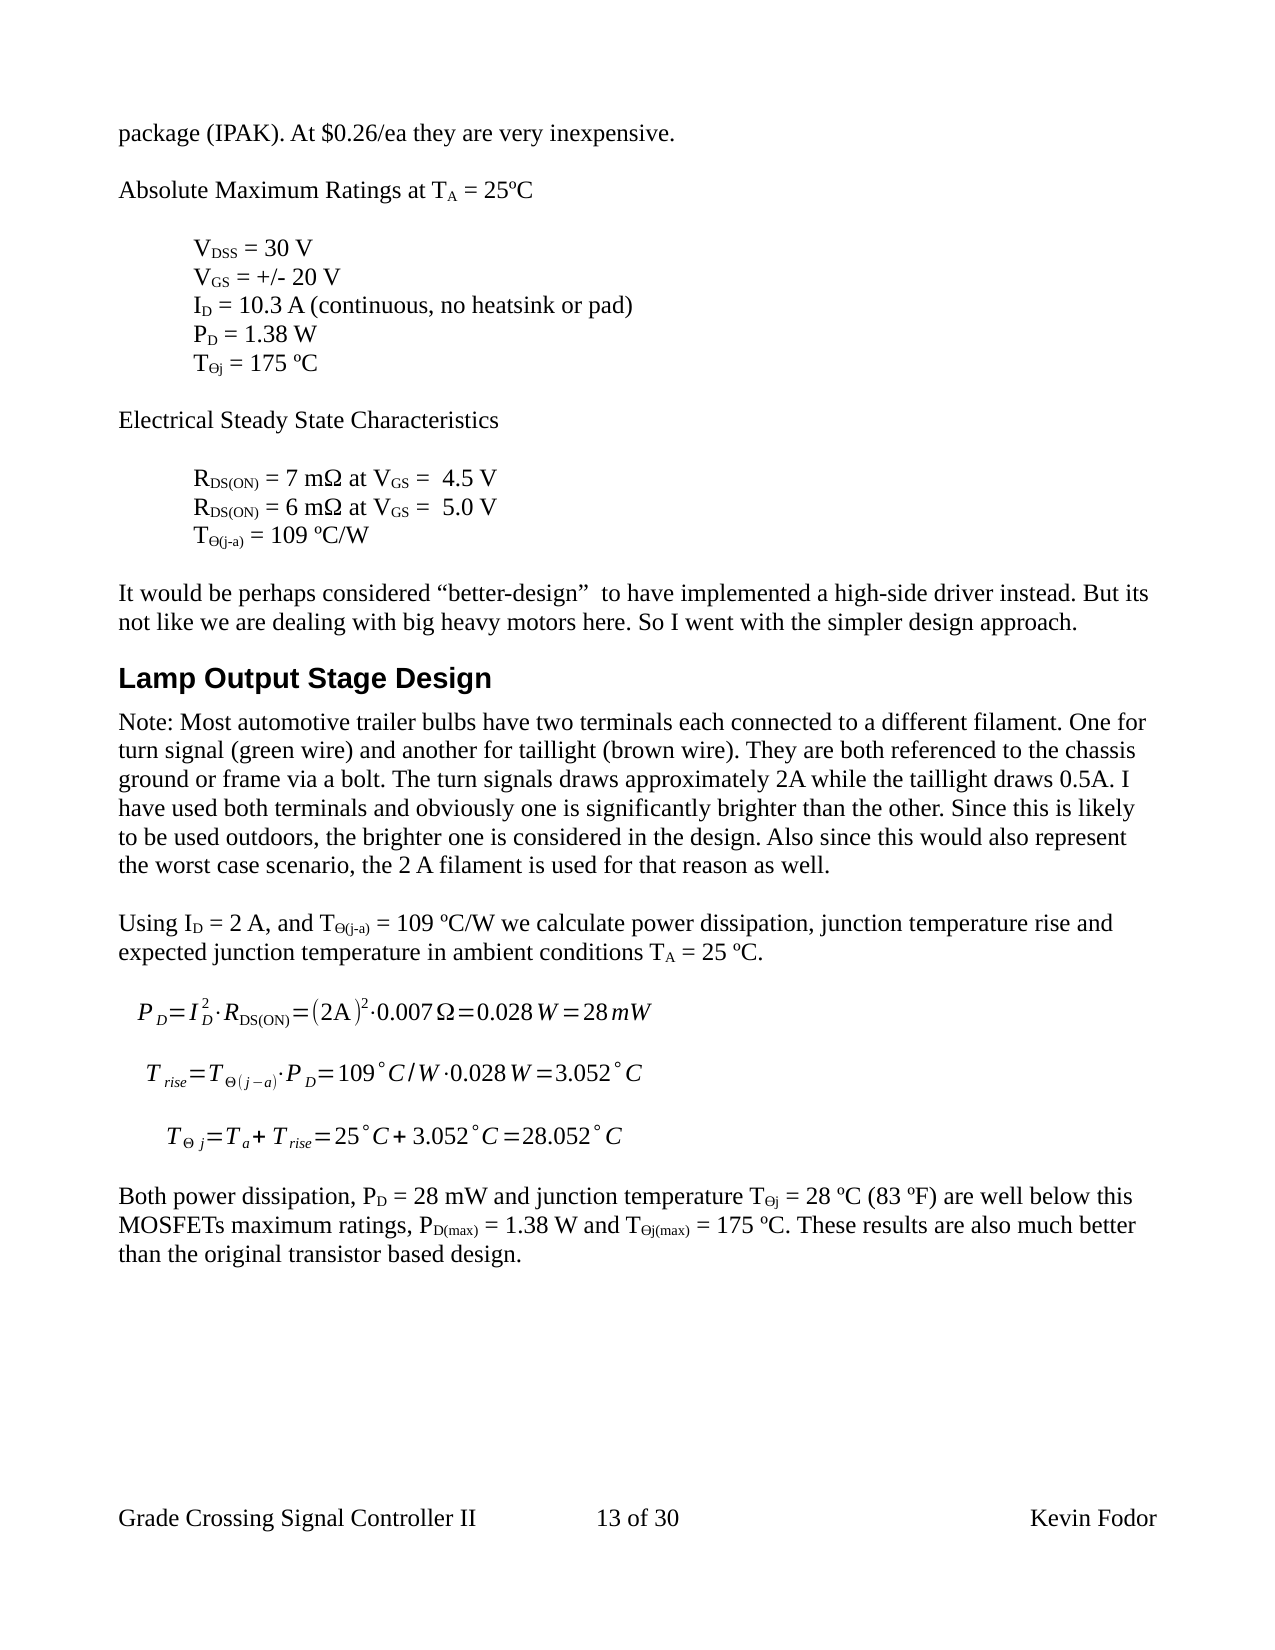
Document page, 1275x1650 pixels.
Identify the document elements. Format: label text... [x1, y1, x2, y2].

text VDSS = 30 V [193, 233, 1157, 262]
text TӨ(j-a) = 109 ºC/W [193, 521, 1157, 549]
text Electrical Steady State Characteristics [118, 406, 1157, 434]
text Using ID = 2 A, and TӨ(j-a) = 109 ºC/W we calculate power dissipation, junction temperature rise and expected junction temperature in ambient conditions TA = 25 ºC. [118, 908, 1157, 965]
text PD = 1.38 W [193, 319, 1157, 348]
text package (IPAK). At $0.26/ea they are very inexpensive. [118, 118, 1157, 147]
text VGS = +/- 20 V [193, 262, 1157, 291]
subtitle Lamp Output Stage Design [118, 661, 1157, 694]
text It would be perhaps considered “better-design” to have implemented a high-side driver instead. But its not like we are dealing with big heavy motors here. So I went with the simpler design approach. [118, 578, 1157, 636]
text RDS(ON) = 6 mΩ at VGS = 5.0 V [193, 492, 1157, 521]
text Note: Most automotive trailer bulbs have two terminals each connected to a different filament. One for turn signal (green wire) and another for taillight (brown wire). They are both referenced to the chassis ground or frame via a bolt. The turn signals draws approximately 2A while the taillight draws 0.5A. I have used both terminals and obviously one is significantly brighter than the other. Since this is likely to be used outdoors, the brighter one is considered in the design. Also since this would also represent the worst case scenario, the 2 A filament is used for that reason as well. [118, 707, 1157, 879]
text Both power dissipation, PD = 28 mW and junction temperature TӨj = 28 ºC (83 ºF) are well below this MOSFETs maximum ratings, PD(max) = 1.38 W and TӨj(max) = 175 ºC. These results are also much better than the original transistor based design. [118, 1181, 1157, 1267]
text ID = 10.3 A (continuous, no heatsink or pad) [193, 291, 1157, 319]
text Absolute Maximum Ratings at TA = 25ºC [118, 176, 1157, 204]
text RDS(ON) = 7 mΩ at VGS = 4.5 V [193, 463, 1157, 492]
text TӨj = 175 ºC [193, 348, 1157, 377]
